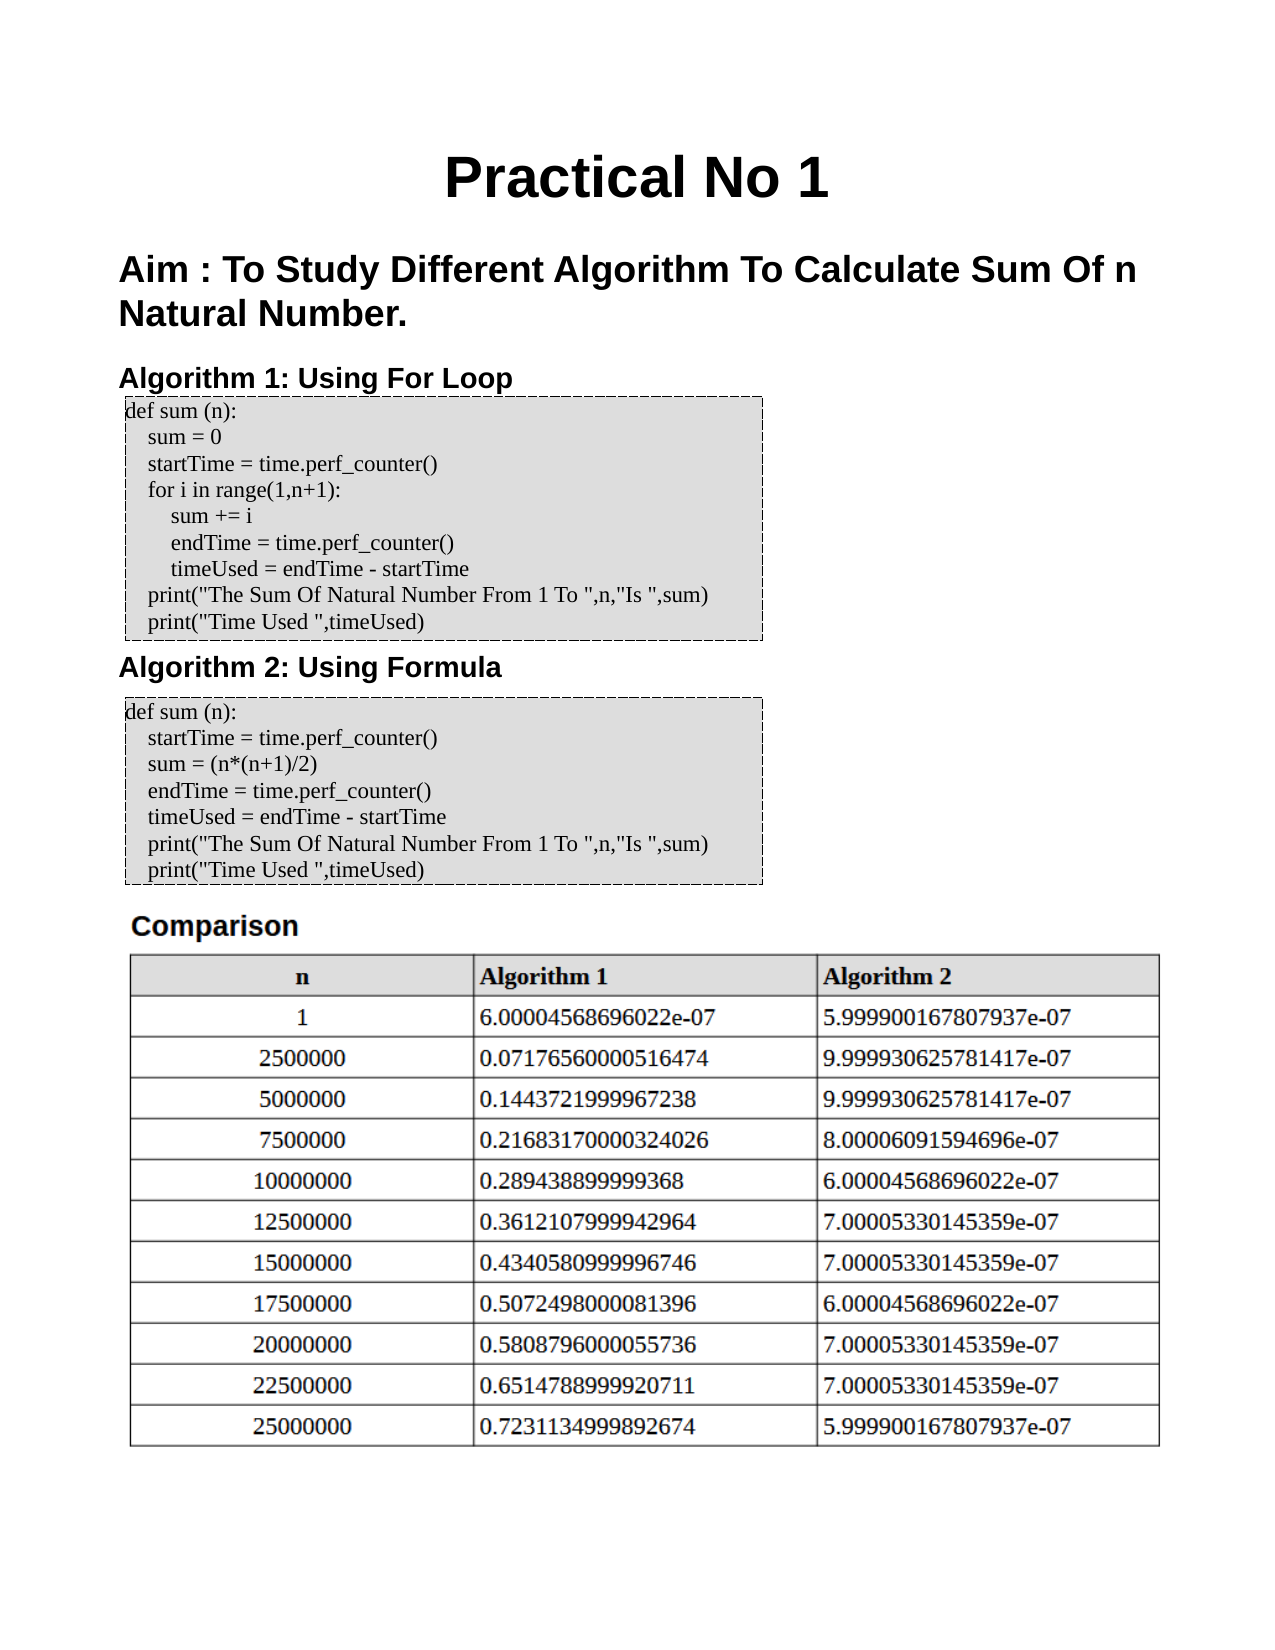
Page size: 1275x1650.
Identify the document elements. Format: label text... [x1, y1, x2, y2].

subtitle Algorithm 2: Using Formula [118, 650, 1157, 683]
picture [126, 910, 1161, 1448]
subtitle Algorithm 1: Using For Loop [118, 361, 1157, 394]
title Practical No 1 [118, 143, 1157, 210]
subtitle Aim : To Study Different Algorithm To Calculate Sum Of n Natural Number. [118, 248, 1157, 334]
